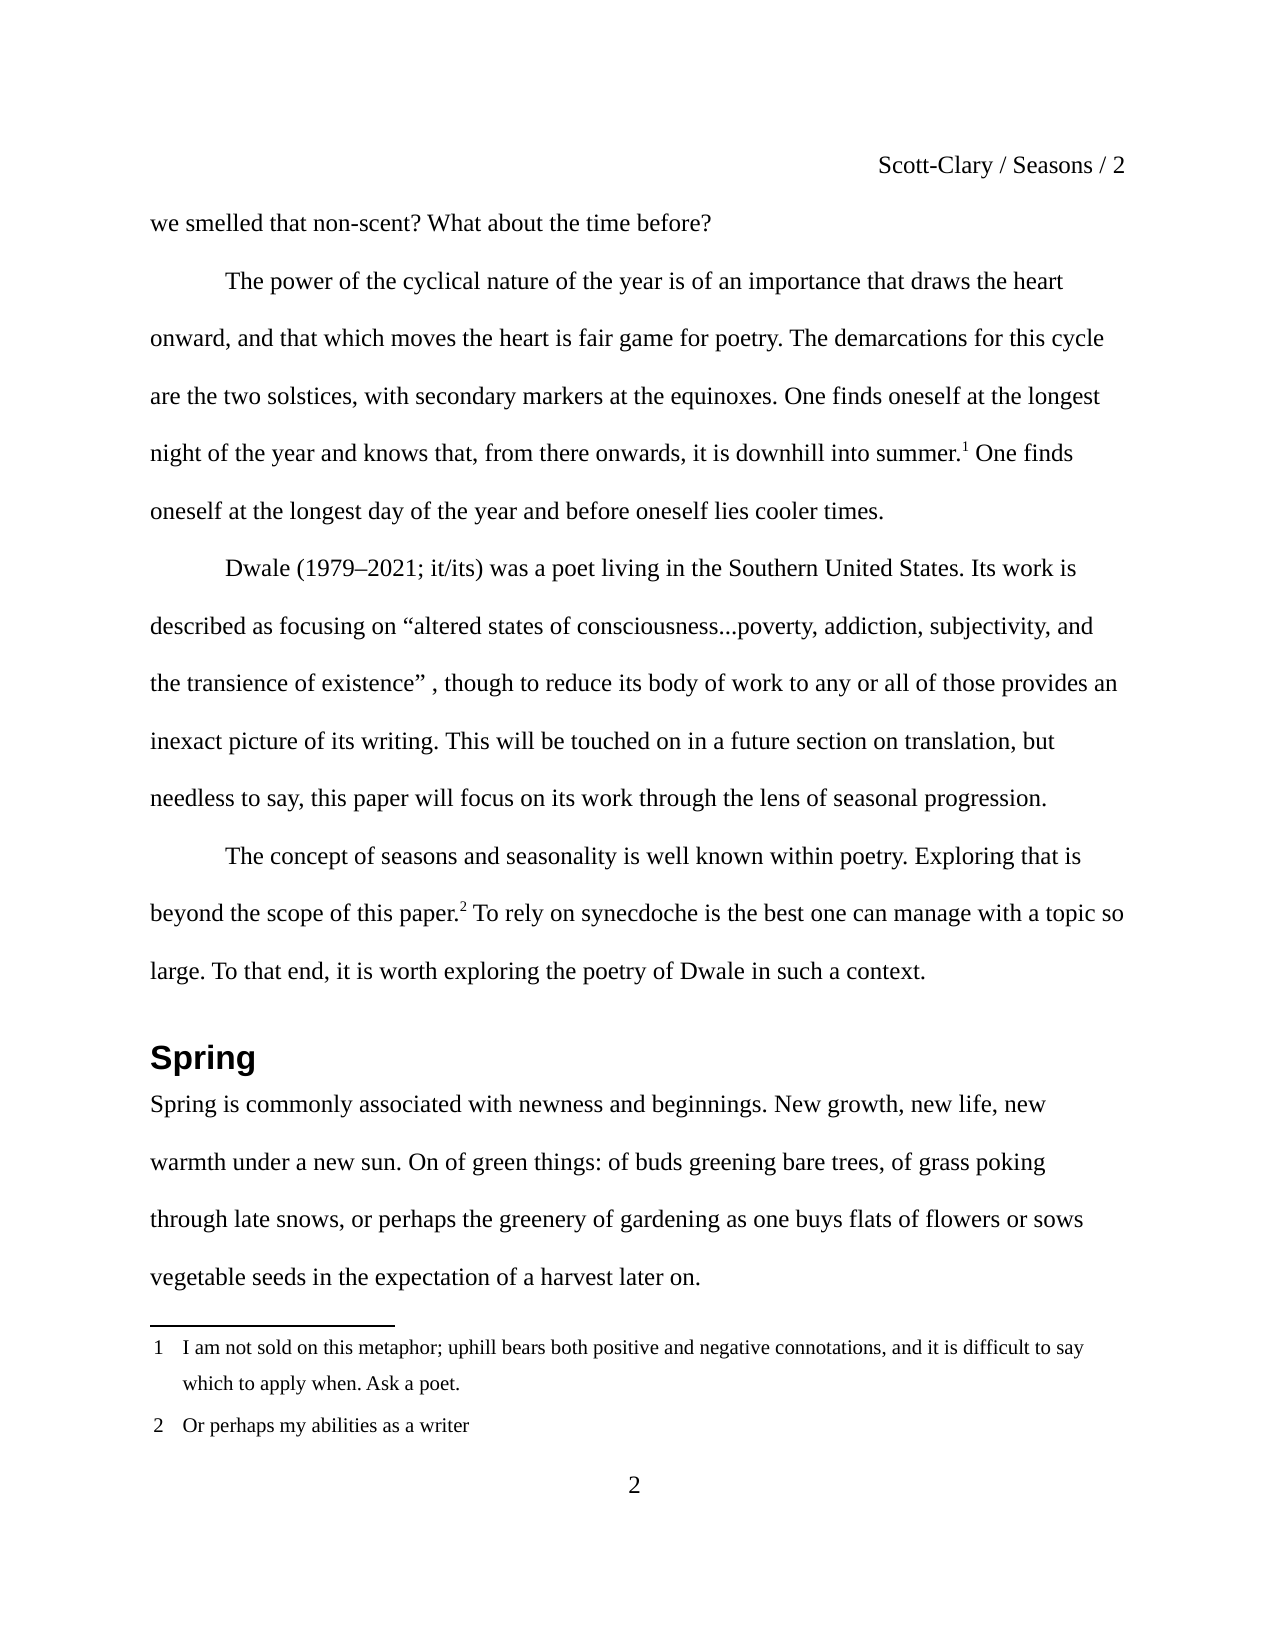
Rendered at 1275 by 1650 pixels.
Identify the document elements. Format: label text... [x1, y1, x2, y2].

text The power of the cyclical nature of the year is of an importance that draws the heart onward, and that which moves the heart is fair game for poetry. The demarcations for this cycle are the two solstices, with secondary markers at the equinoxes. One finds oneself at the longest night of the year and knows that, from there onwards, it is downhill into summer. One finds oneself at the longest day of the year and before oneself lies cooler times. [150, 266, 1125, 524]
text Dwale (1979–2021; it/its) was a poet living in the Southern United States. Its work is described as focusing on “altered states of consciousness...poverty, addiction, subjectivity, and the transience of existence” , though to reduce its body of work to any or all of those provides an inexact picture of its writing. This will be touched on in a future section on translation, but needless to say, this paper will focus on its work through the lens of seasonal progression. [150, 553, 1125, 812]
text I am not sold on this metaphor; uphill bears both positive and negative connotations, and it is difficult to say which to apply when. Ask a poet. [150, 1332, 1125, 1398]
text Or perhaps my abilities as a writer [150, 1410, 1125, 1440]
text we smelled that non-scent? What about the time before? [150, 208, 1125, 237]
subtitle Spring [150, 1038, 1125, 1077]
text Spring is commonly associated with newness and beginnings. New growth, new life, new warmth under a new sun. On of green things: of buds greening bare trees, of grass poking through late snows, or perhaps the greenery of gardening as one buys flats of flowers or sows vegetable seeds in the expectation of a harvest later on. [150, 1089, 1125, 1291]
text The concept of seasons and seasonality is well known within poetry. Exploring that is beyond the scope of this paper. To rely on synecdoche is the best one can manage with a topic so large. To that end, it is worth exploring the poetry of Dwale in such a context. [150, 841, 1125, 984]
